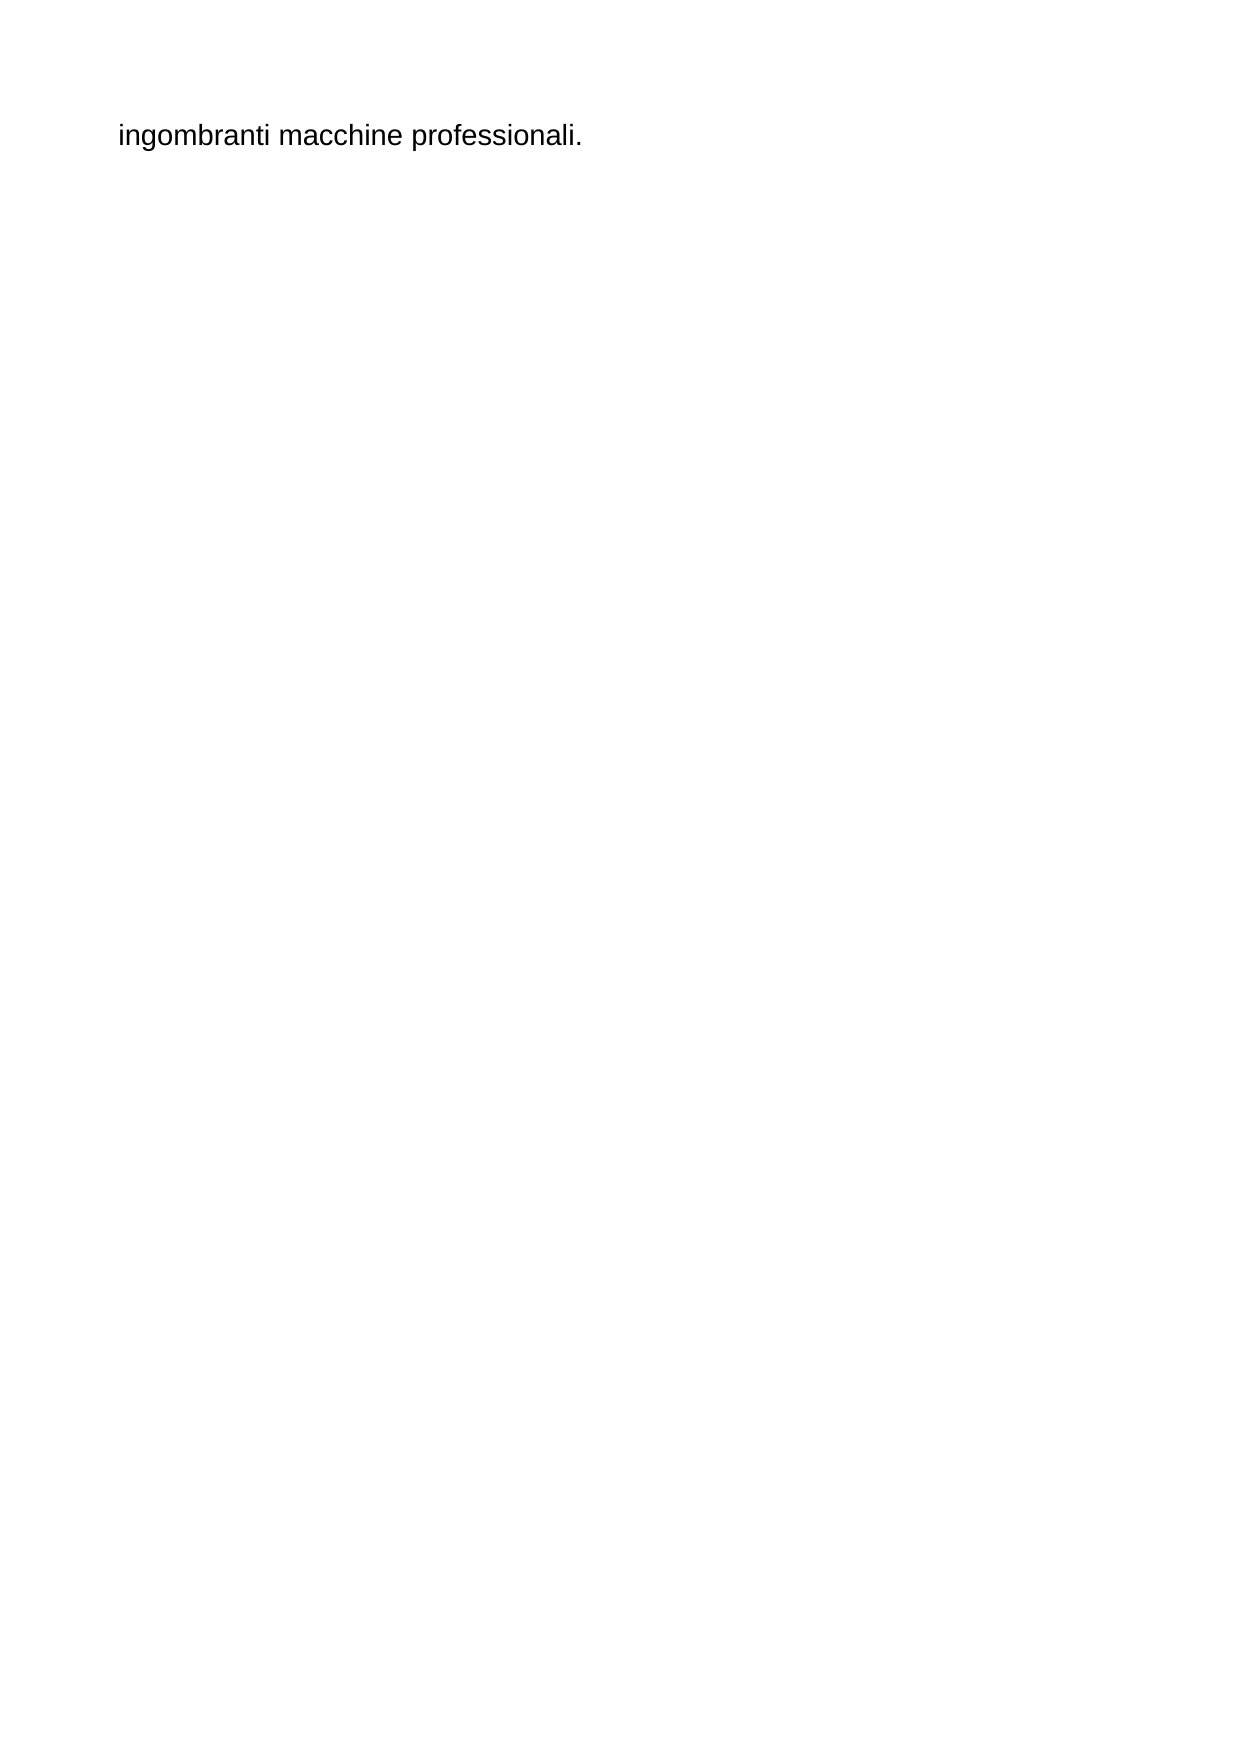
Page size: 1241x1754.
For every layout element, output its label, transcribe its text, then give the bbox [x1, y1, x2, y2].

text ingombranti macchine professionali. [118, 118, 1122, 152]
